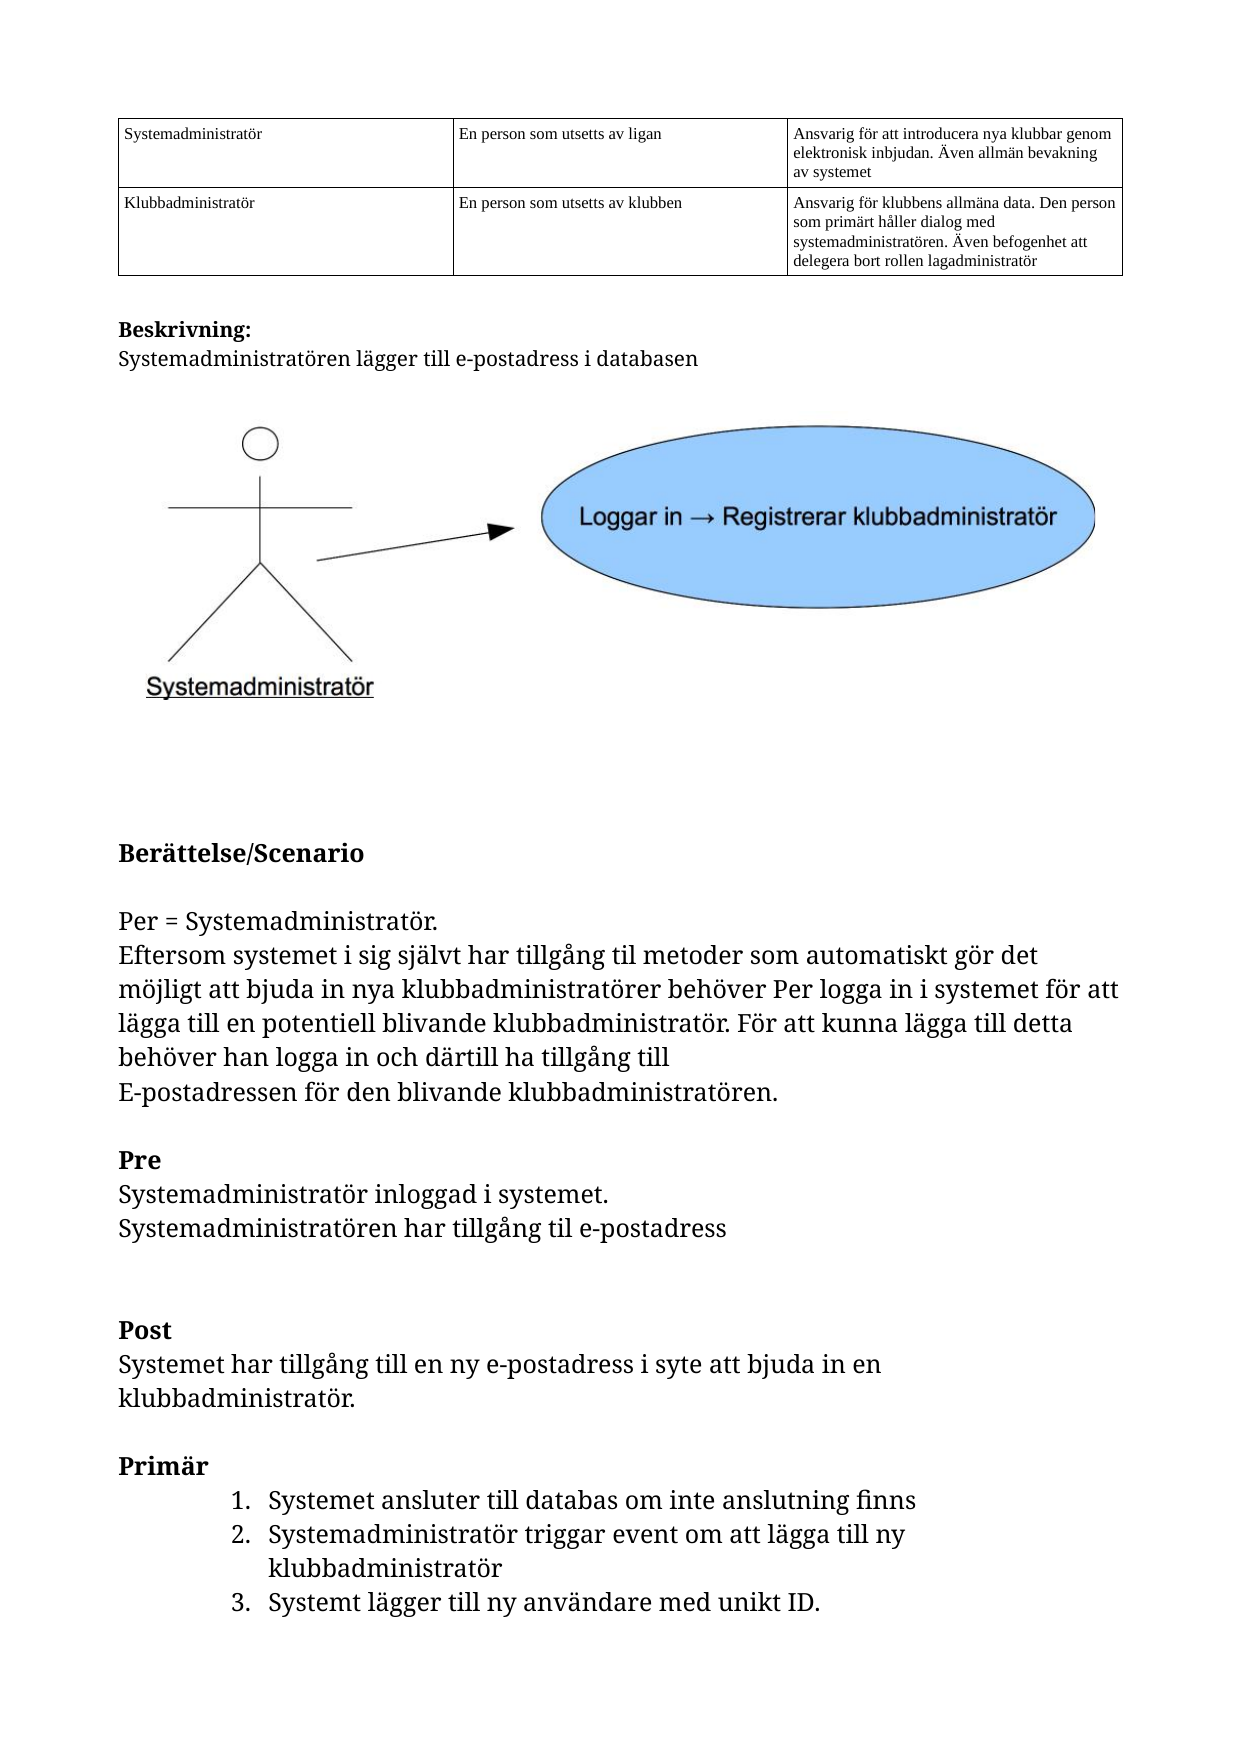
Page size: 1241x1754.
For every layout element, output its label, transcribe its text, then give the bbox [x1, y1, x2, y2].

table_cell Systemadministratör [119, 119, 453, 187]
table_cell Ansvarig för att introducera nya klubbar genom elektronisk inbjudan. Även allmän bevakning av systemet [788, 119, 1122, 187]
picture [145, 411, 1096, 700]
list Systemt lägger till ny användare med unikt ID. [231, 1585, 1122, 1619]
text E-postadressen för den blivande klubbadministratören. [118, 1074, 1122, 1108]
table_cell En person som utsetts av ligan [454, 119, 787, 187]
list Systemet ansluter till databas om inte anslutning finns [231, 1483, 1122, 1517]
list Systemadministratör triggar event om att lägga till ny klubbadministratör [231, 1517, 1122, 1585]
text Berättelse/Scenario [118, 836, 1122, 870]
text Per = Systemadministratör. [118, 904, 1122, 938]
text Beskrivning: [118, 315, 1122, 344]
text Post [118, 1313, 1122, 1347]
text Systemadministratören har tillgång til e-postadress [118, 1210, 1122, 1244]
text Primär [118, 1449, 1122, 1483]
text Systemadministratören lägger till e-postadress i databasen [118, 344, 1122, 372]
table_cell Ansvarig för klubbens allmäna data. Den person som primärt håller dialog med systemadministratören. Även befogenhet att delegera bort rollen lagadministratör [788, 188, 1122, 275]
text Systemadministratör inloggad i systemet. [118, 1176, 1122, 1210]
text Eftersom systemet i sig självt har tillgång til metoder som automatiskt gör det möjligt att bjuda in nya klubbadministratörer behöver Per logga in i systemet för att lägga till en potentiell blivande klubbadministratör. För att kunna lägga till detta behöver han logga in och därtill ha tillgång till [118, 938, 1122, 1074]
text Systemet har tillgång till en ny e-postadress i syte att bjuda in en klubbadministratör. [118, 1347, 1122, 1415]
text Pre [118, 1142, 1122, 1176]
table_cell En person som utsetts av klubben [454, 188, 787, 275]
table_cell Klubbadministratör [119, 188, 453, 275]
